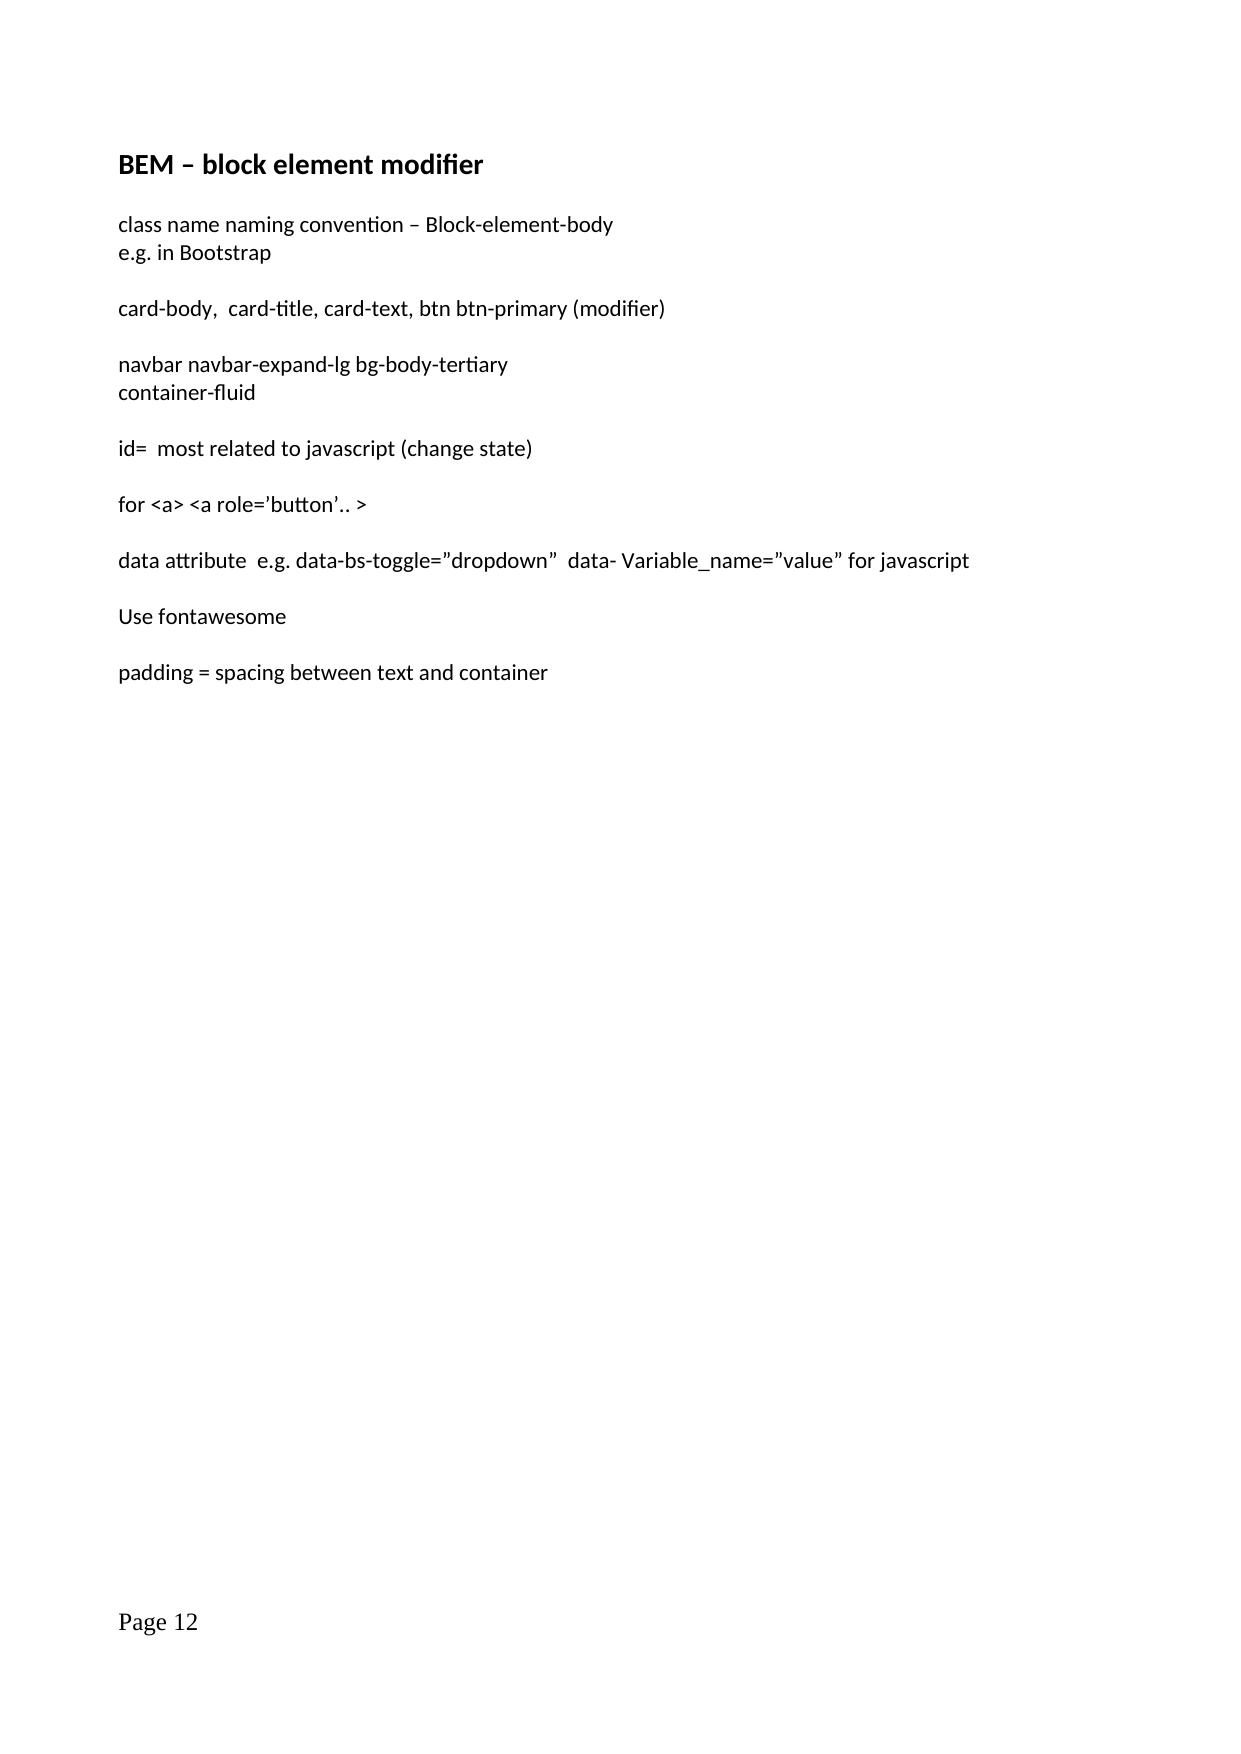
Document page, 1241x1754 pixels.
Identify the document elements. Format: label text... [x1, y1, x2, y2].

text card-body, card-title, card-text, btn btn-primary (modifier) [118, 294, 1122, 322]
text navbar navbar-expand-lg bg-body-tertiary [118, 350, 1122, 378]
text container-fluid [118, 378, 1122, 406]
text id= most related to javascript (change state) [118, 434, 1122, 462]
text data attribute e.g. data-bs-toggle=”dropdown” data- Variable_name=”value” for javascript [118, 546, 1122, 574]
text class name naming convention – Block-element-body [118, 210, 1122, 238]
text Use fontawesome [118, 602, 1122, 630]
text e.g. in Bootstrap [118, 238, 1122, 266]
text for <a> <a role=’button’.. > [118, 490, 1122, 518]
text padding = spacing between text and container [118, 658, 1122, 686]
text BEM – block element modifier [118, 146, 1122, 182]
